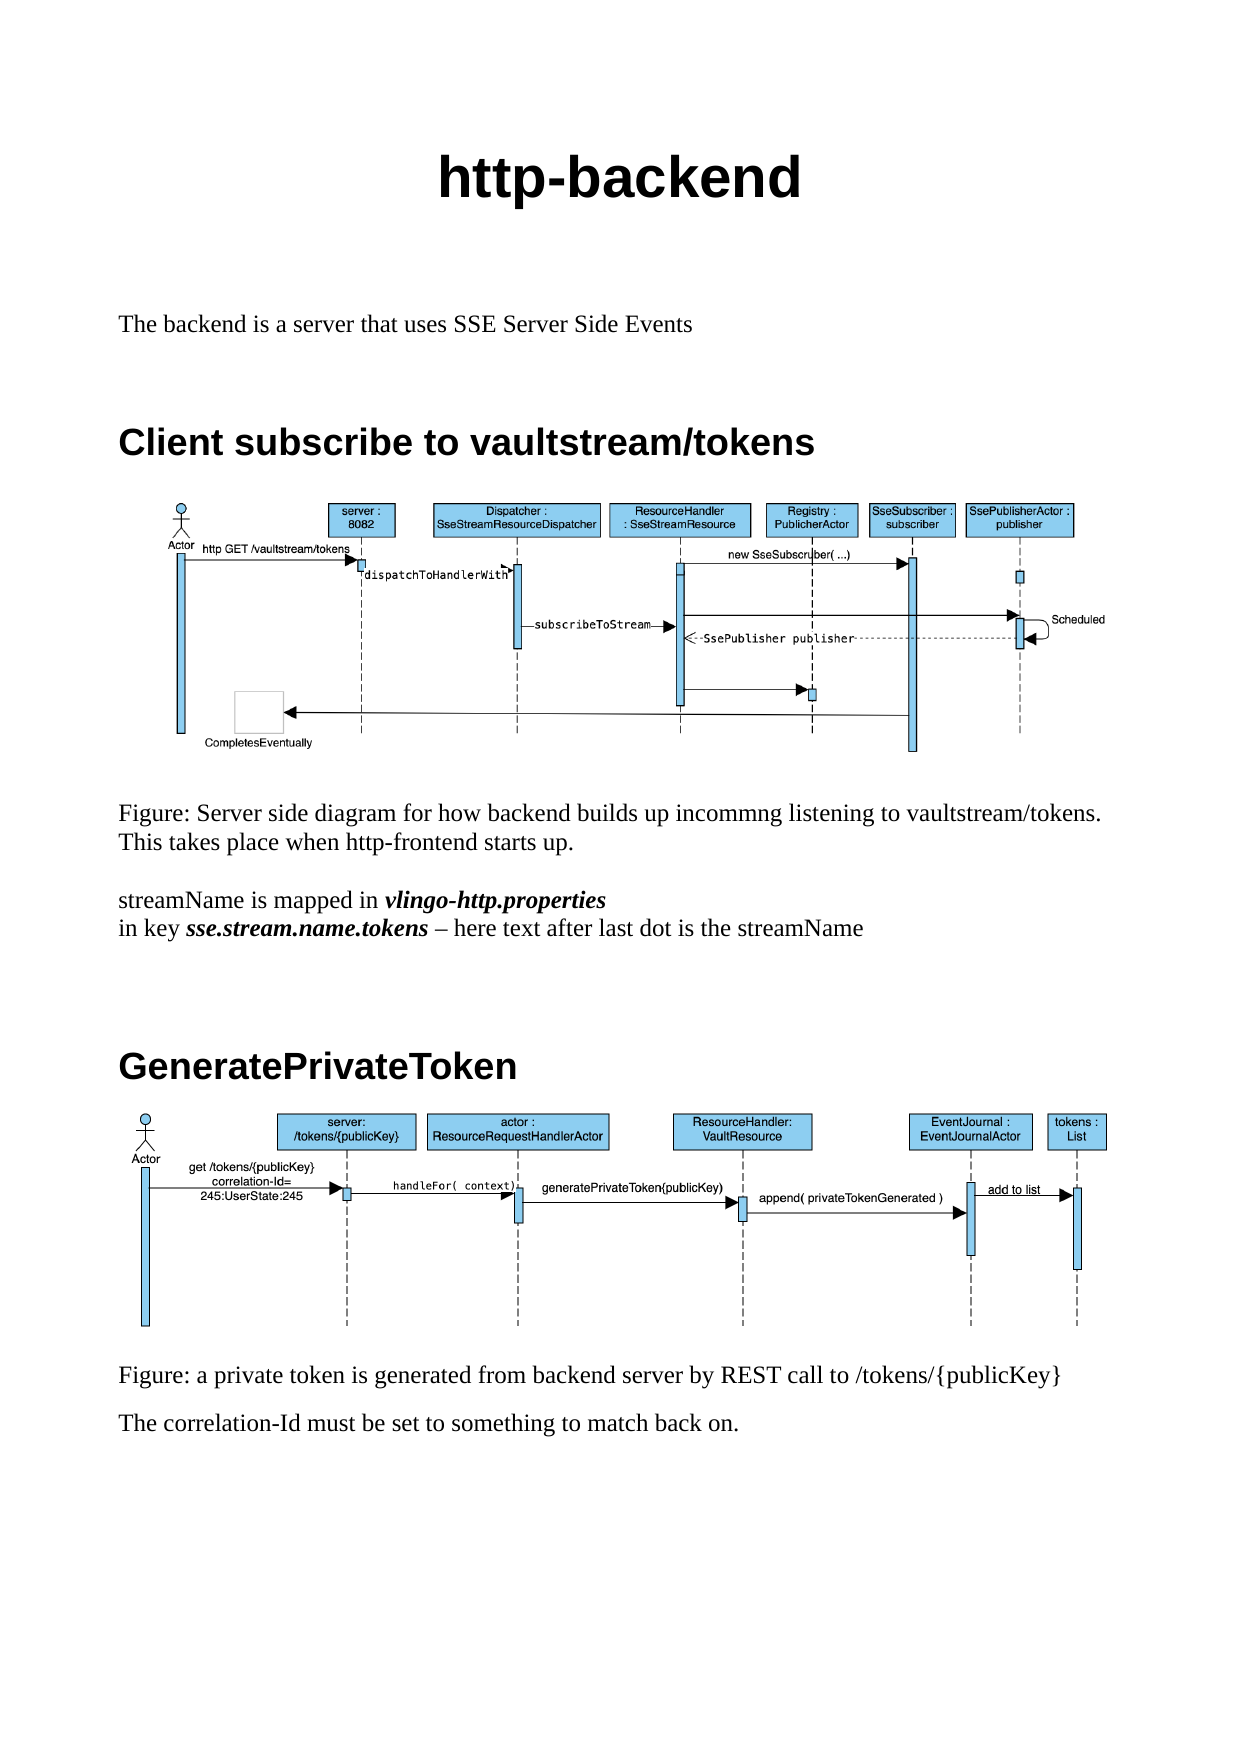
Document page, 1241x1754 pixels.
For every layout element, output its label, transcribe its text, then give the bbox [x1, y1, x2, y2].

title http-backend [118, 143, 1122, 210]
text The backend is a server that uses SSE Server Side Events [118, 309, 1122, 338]
text Figure: Server side diagram for how backend builds up incommng listening to vaultstream/tokens. [118, 799, 1122, 827]
picture [118, 1099, 1123, 1356]
text Figure: a private token is generated from backend server by REST call to /tokens/{publicKey} [118, 1356, 1122, 1389]
text in key sse.stream.name.tokens – here text after last dot is the streamName [118, 913, 1122, 942]
text streamName is mapped in vlingo-http.properties [118, 885, 1122, 913]
subtitle GeneratePrivateToken [118, 1043, 1122, 1087]
text The correlation-Id must be set to something to match back on. [118, 1408, 1122, 1436]
text This takes place when http-frontend starts up. [118, 827, 1122, 856]
text [118, 476, 1122, 489]
subtitle Client subscribe to vaultstream/tokens [118, 420, 1122, 464]
picture [118, 489, 1123, 799]
